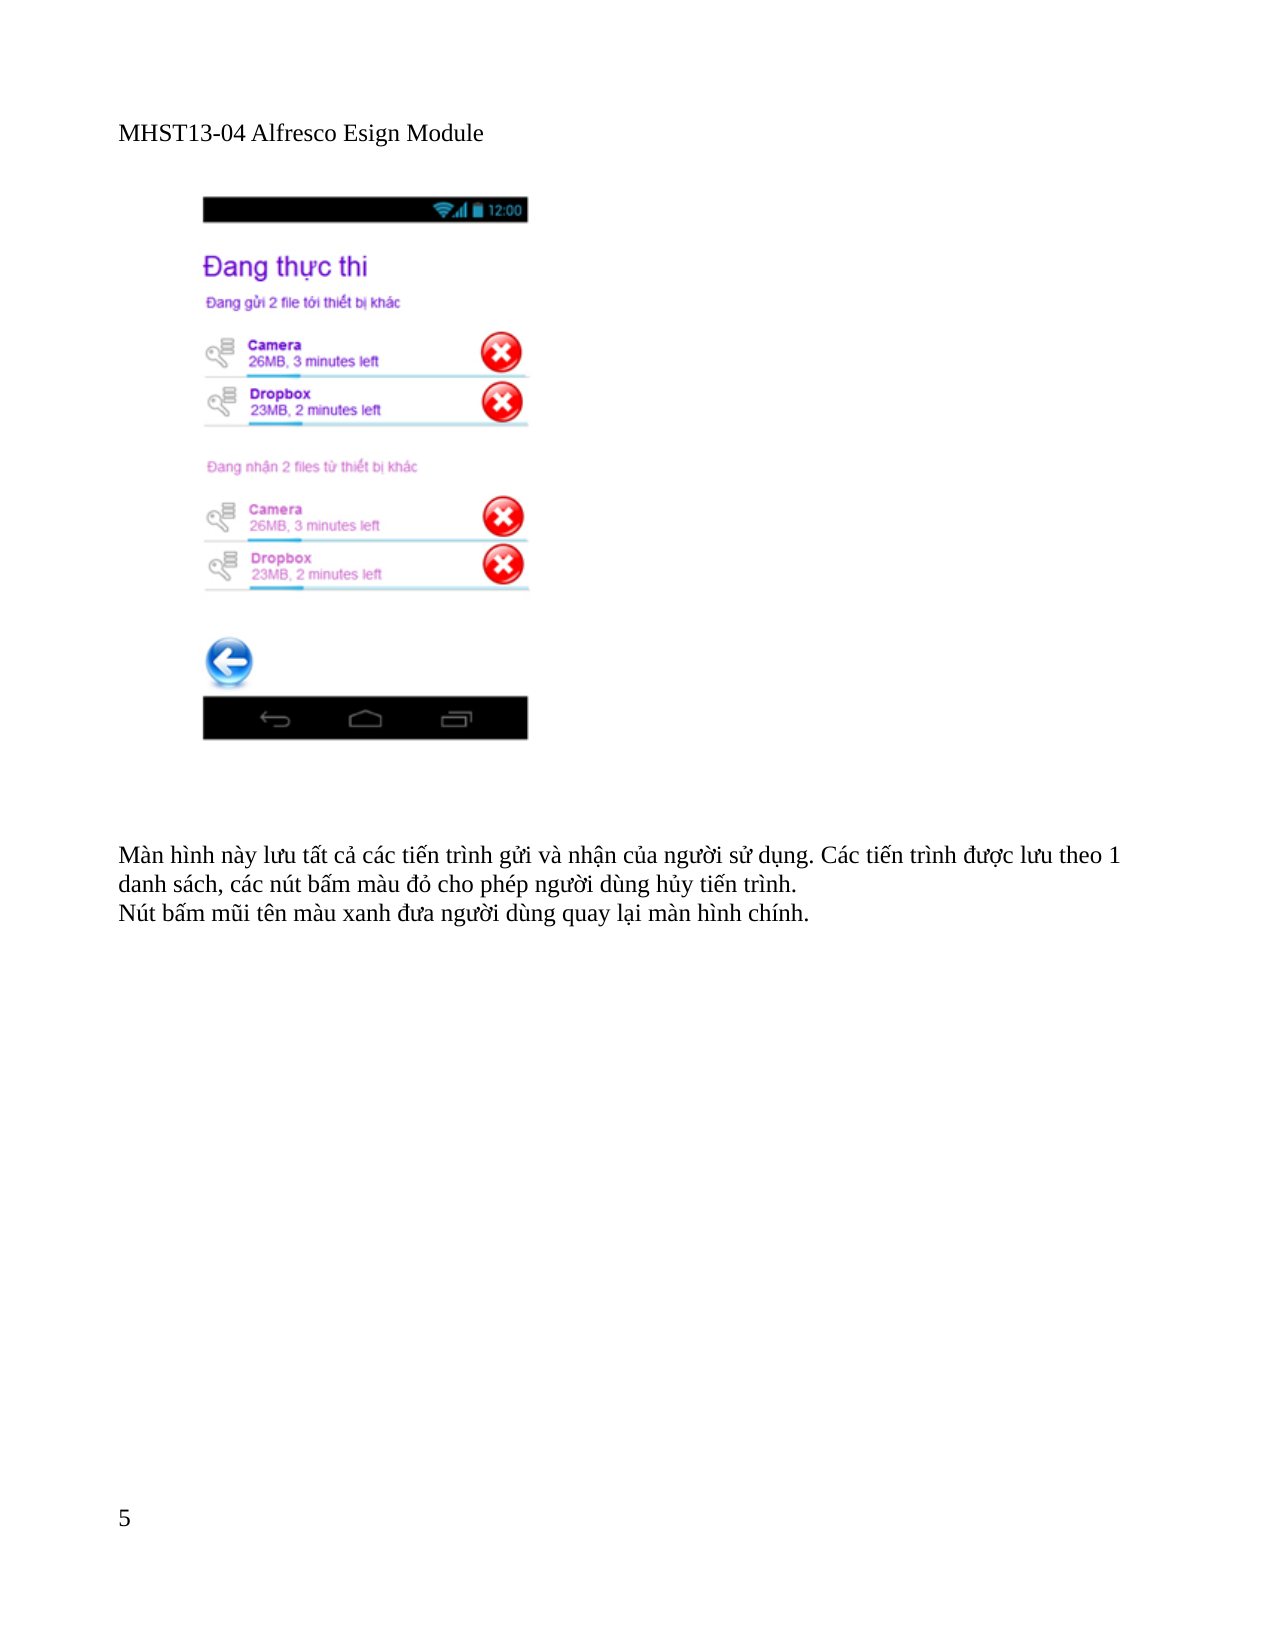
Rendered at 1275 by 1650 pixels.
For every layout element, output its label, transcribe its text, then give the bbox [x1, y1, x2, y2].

text Nút bấm mũi tên màu xanh đưa người dùng quay lại màn hình chính. [118, 898, 1157, 927]
text Màn hình này lưu tất cả các tiến trình gửi và nhận của người sử dụng. Các tiến trình được lưu theo 1 danh sách, các nút bấm màu đỏ cho phép người dùng hủy tiến trình. [118, 841, 1157, 898]
